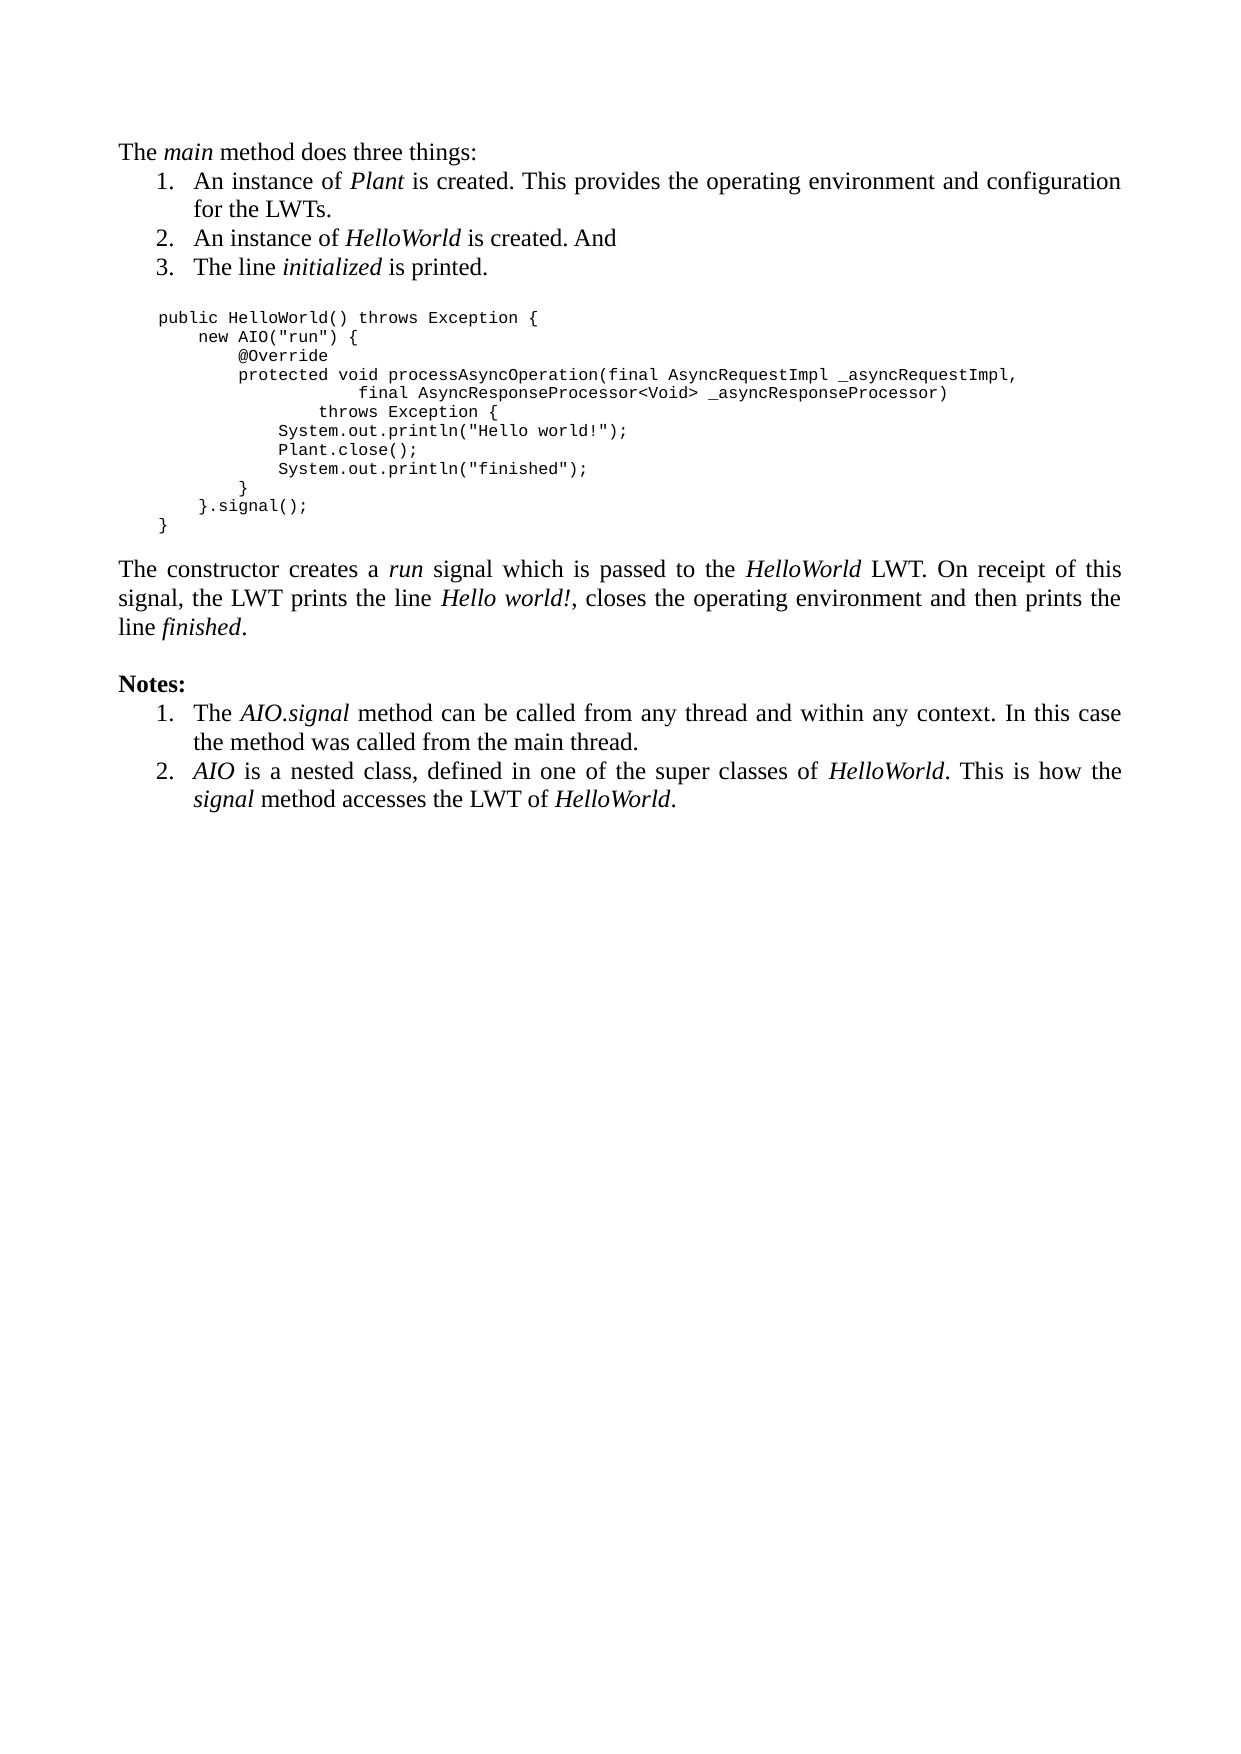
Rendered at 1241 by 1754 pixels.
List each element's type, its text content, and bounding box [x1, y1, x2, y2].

text } [118, 517, 1122, 536]
text The constructor creates a run signal which is passed to the HelloWorld LWT. On receipt of this signal, the LWT prints the line Hello world!, closes the operating environment and then prints the line finished. [118, 554, 1122, 641]
text final AsyncResponseProcessor<Void> _asyncResponseProcessor) [118, 385, 1122, 404]
text The main method does three things: [118, 137, 1122, 166]
text new AIO("run") { [118, 328, 1122, 347]
text protected void processAsyncOperation(final AsyncRequestImpl _asyncRequestImpl, [118, 366, 1122, 385]
text throws Exception { [118, 404, 1122, 423]
list The line initialized is printed. [156, 252, 1122, 281]
list An instance of HelloWorld is created. And [156, 223, 1122, 252]
text }.signal(); [118, 498, 1122, 517]
text @Override [118, 347, 1122, 366]
text System.out.println("Hello world!"); [118, 423, 1122, 441]
text } [118, 479, 1122, 498]
list The AIO.signal method can be called from any thread and within any context. In this case the method was called from the main thread. [156, 698, 1122, 756]
text Notes: [118, 669, 1122, 698]
text public HelloWorld() throws Exception { [118, 309, 1122, 328]
list An instance of Plant is created. This provides the operating environment and configuration for the LWTs. [156, 166, 1122, 223]
text System.out.println("finished"); [118, 460, 1122, 479]
list AIO is a nested class, defined in one of the super classes of HelloWorld. This is how the signal method accesses the LWT of HelloWorld. [156, 756, 1122, 813]
text Plant.close(); [118, 441, 1122, 460]
